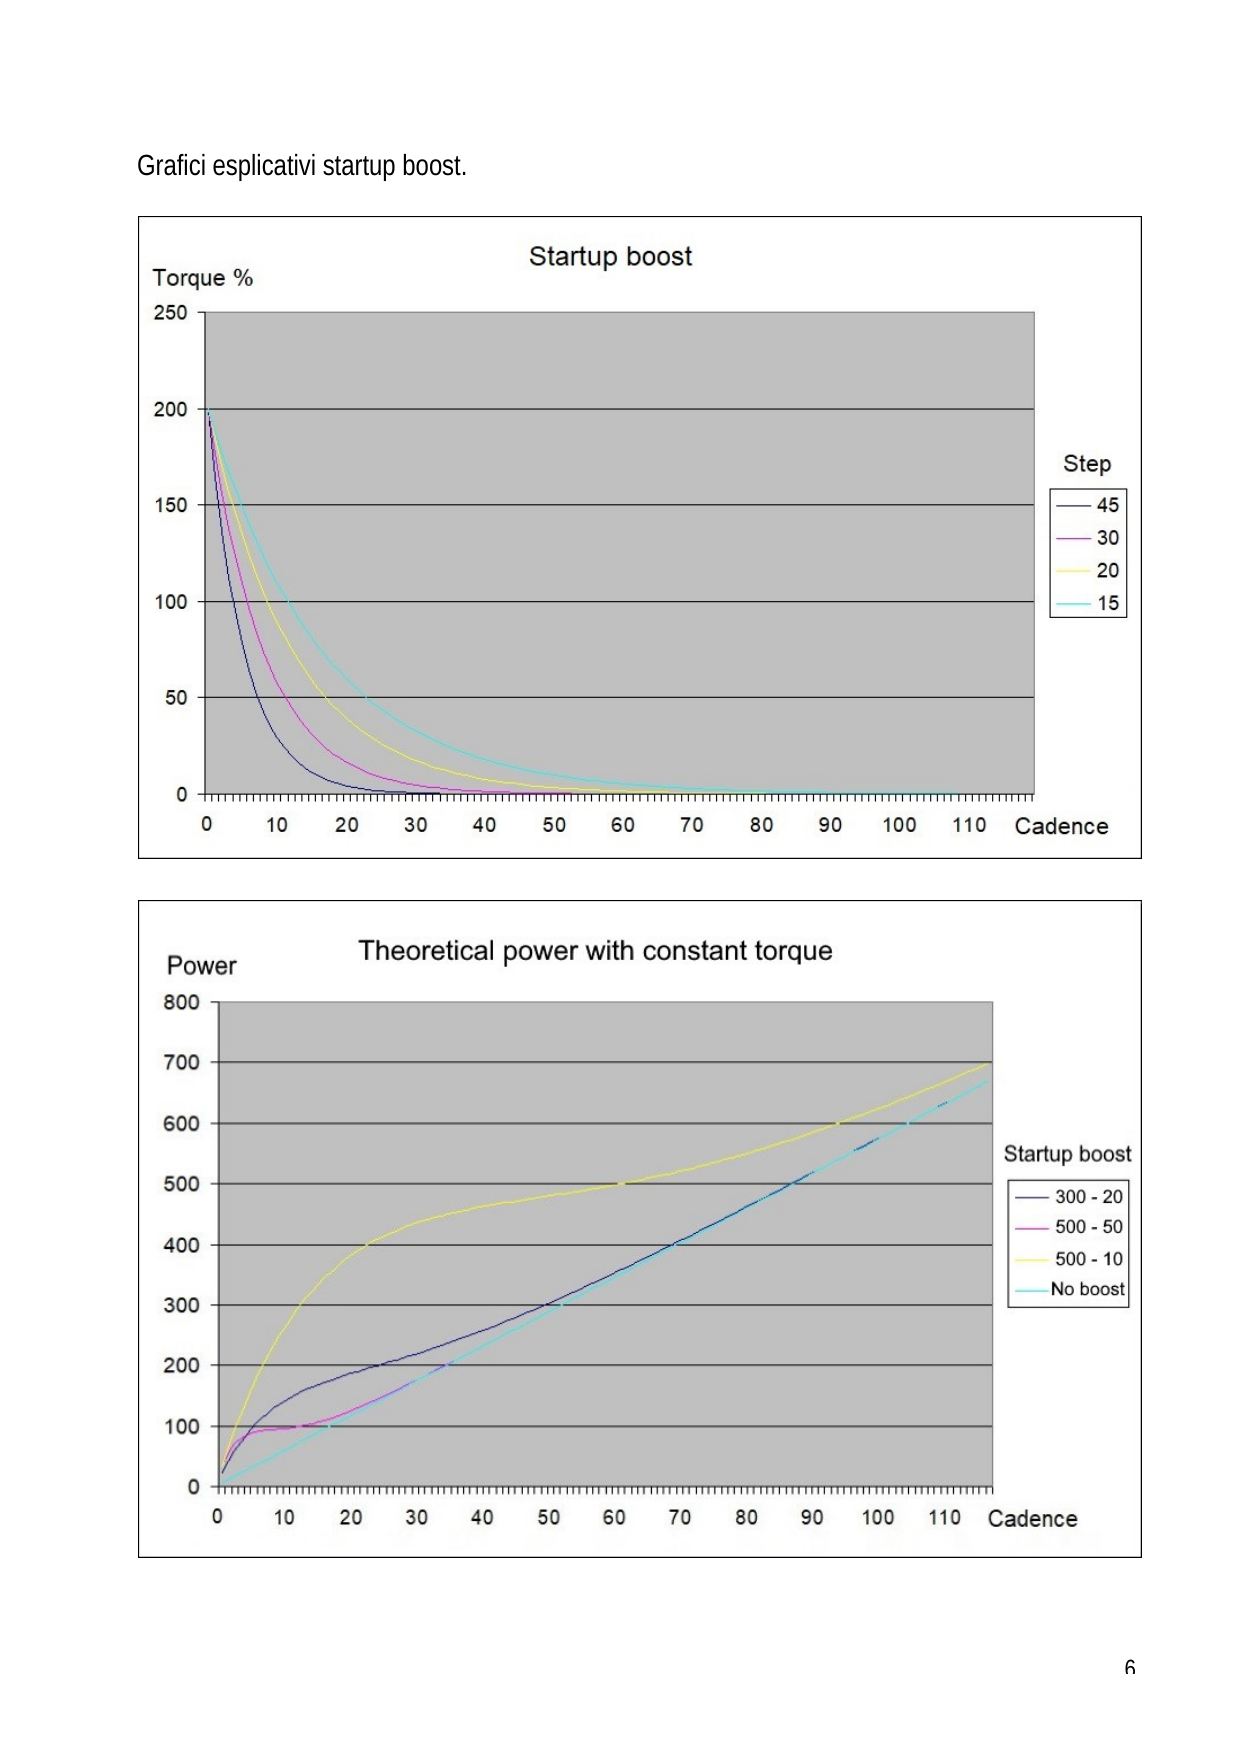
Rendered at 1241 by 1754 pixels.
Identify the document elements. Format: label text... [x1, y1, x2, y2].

picture [139, 900, 1141, 1558]
subtitle Grafici esplicativi startup boost. [137, 148, 1122, 181]
picture [139, 216, 1141, 859]
